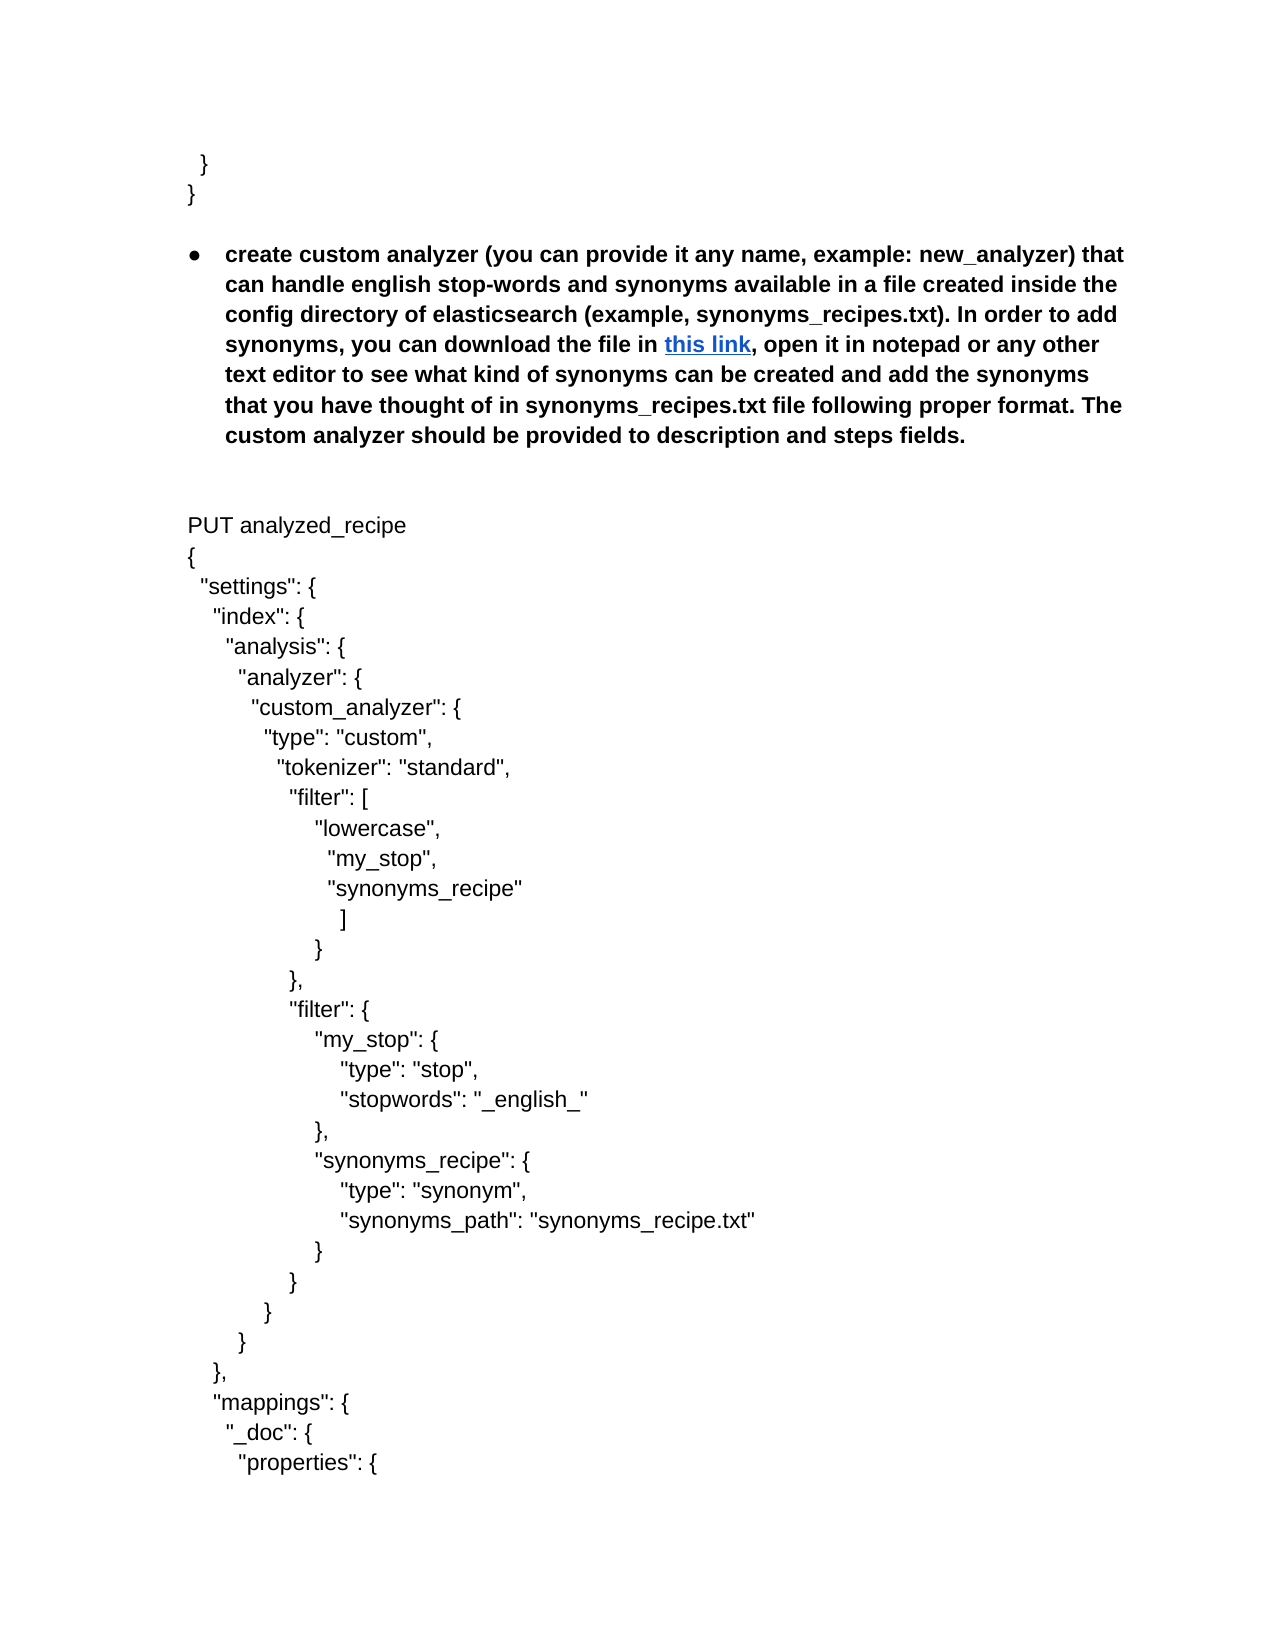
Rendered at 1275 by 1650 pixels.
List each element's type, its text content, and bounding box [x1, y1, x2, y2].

text "custom_analyzer": { [187, 694, 1125, 720]
text "index": { [187, 603, 1125, 629]
text }, [187, 1117, 1125, 1143]
text "analysis": { [187, 633, 1125, 660]
text "analyzer": { [187, 663, 1125, 690]
text }, [187, 966, 1125, 992]
text "settings": { [187, 573, 1125, 599]
text "filter": [ [187, 784, 1125, 811]
text } [187, 935, 1125, 962]
text "type": "synonym", [187, 1177, 1125, 1203]
text { [187, 543, 1125, 569]
list create custom analyzer (you can provide it any name, example: new_analyzer) that can handle english stop-words and synonyms available in a file created inside the config directory of elasticsearch (example, synonyms_recipes.txt). In order to add synonyms, you can download the file in this link, open it in notepad or any other text editor to see what kind of synonyms can be created and add the synonyms that you have thought of in synonyms_recipes.txt file following proper format. The custom analyzer should be provided to description and steps fields. [187, 241, 1125, 448]
text }, [187, 1358, 1125, 1385]
text ] [187, 905, 1125, 932]
text "synonyms_recipe" [187, 875, 1125, 901]
text "synonyms_recipe": { [187, 1147, 1125, 1173]
text } [187, 150, 1125, 176]
text } [187, 1268, 1125, 1294]
text } [187, 1298, 1125, 1324]
text "my_stop": { [187, 1026, 1125, 1052]
text "_doc": { [187, 1419, 1125, 1445]
text "stopwords": "_english_" [187, 1086, 1125, 1113]
text "lowercase", [187, 814, 1125, 841]
text "mappings": { [187, 1388, 1125, 1415]
text "type": "custom", [187, 724, 1125, 750]
text } [187, 180, 1125, 207]
text } [187, 1328, 1125, 1354]
text "filter": { [187, 996, 1125, 1022]
text "type": "stop", [187, 1056, 1125, 1083]
text "synonyms_path": "synonyms_recipe.txt" [187, 1207, 1125, 1234]
text "my_stop", [187, 845, 1125, 871]
text PUT analyzed_recipe [187, 512, 1125, 539]
text "tokenizer": "standard", [187, 754, 1125, 781]
text "properties": { [187, 1449, 1125, 1475]
text } [187, 1237, 1125, 1264]
